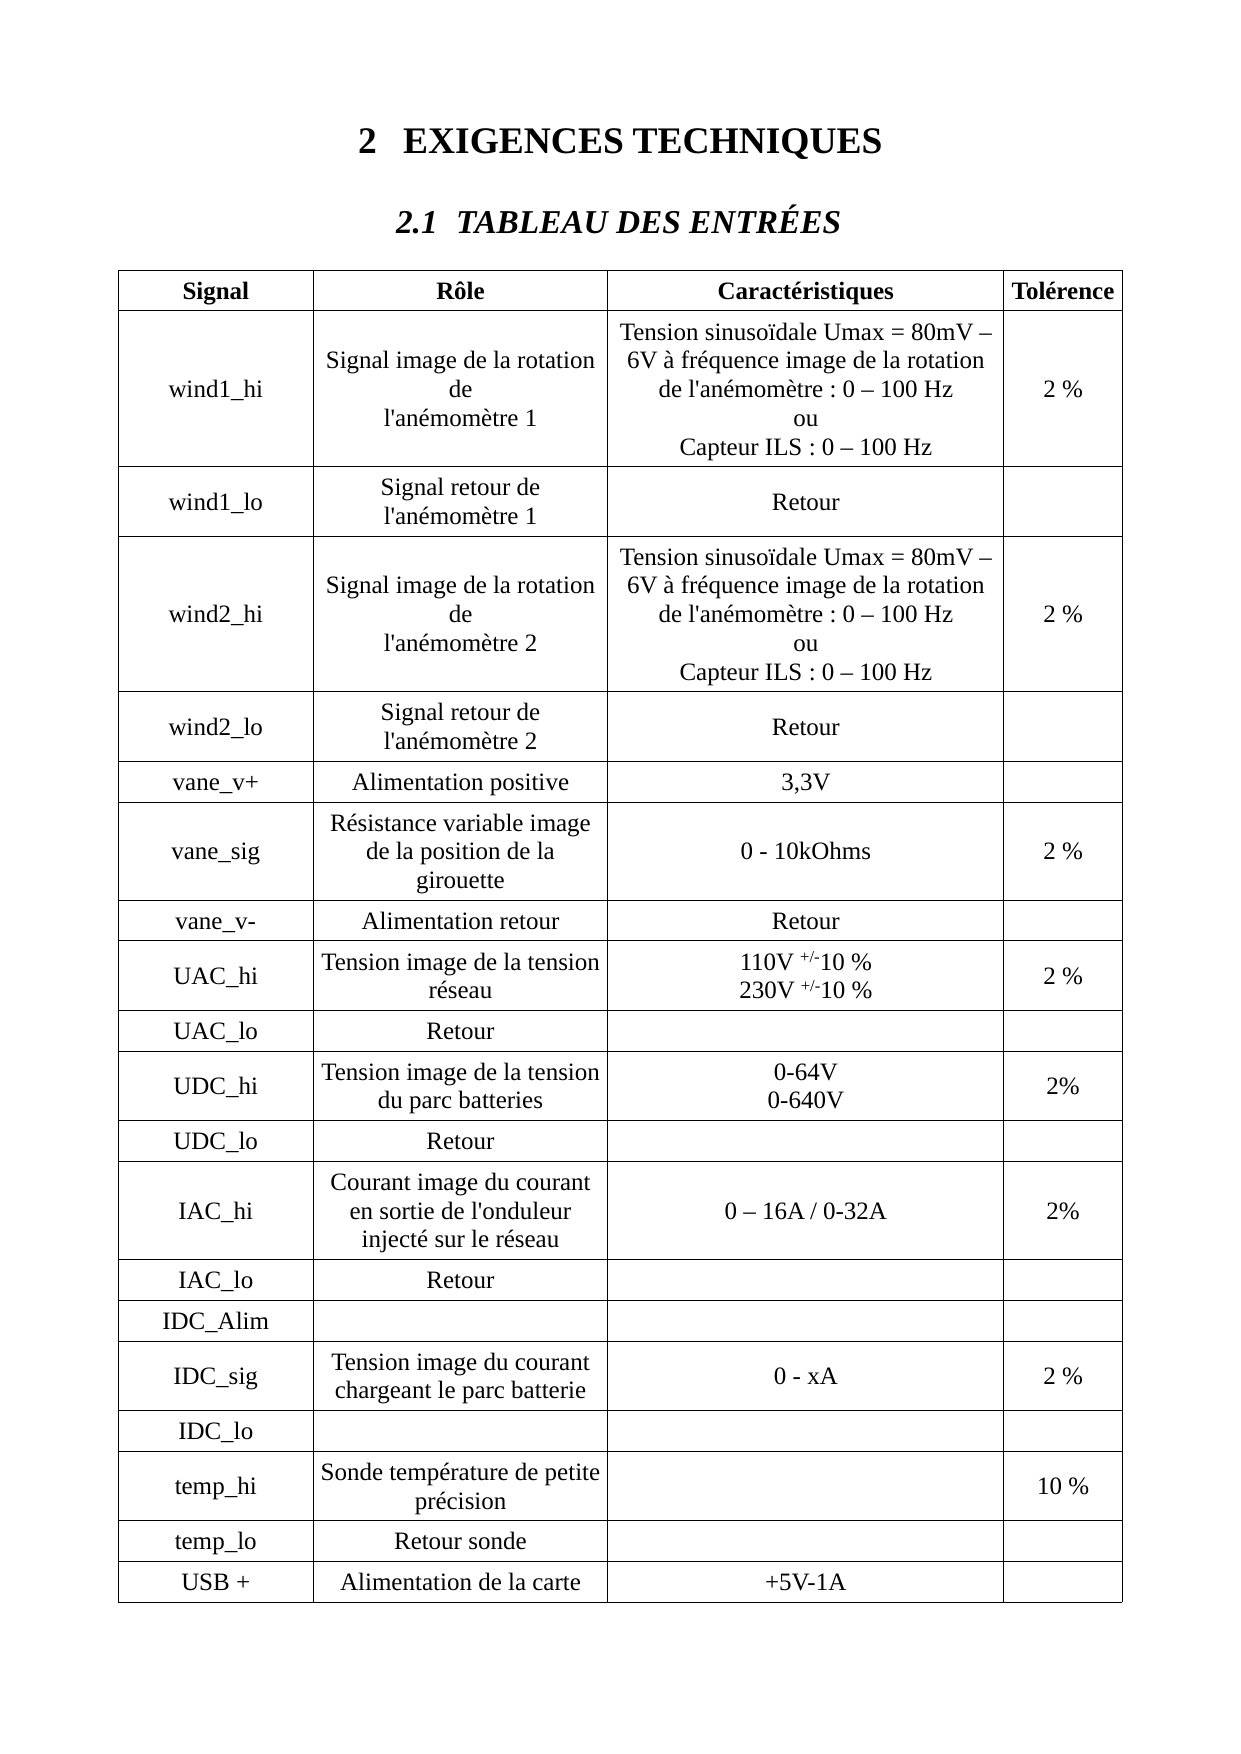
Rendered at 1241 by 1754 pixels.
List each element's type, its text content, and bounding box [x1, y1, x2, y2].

table_cell [1004, 901, 1122, 940]
table_cell Signal retour de l'anémomètre 2 [314, 692, 607, 761]
table_cell [1004, 1011, 1122, 1051]
table_cell 2 % [1004, 1342, 1122, 1410]
table_cell UDC_lo [119, 1121, 313, 1161]
table_cell Retour [608, 692, 1003, 761]
table_cell 10 % [1004, 1452, 1122, 1520]
table_cell 0 - 10kOhms [608, 803, 1003, 900]
table_cell 3,3V [608, 762, 1003, 801]
table_cell Courant image du courant en sortie de l'onduleur injecté sur le réseau [314, 1162, 607, 1259]
table_cell [1004, 1260, 1122, 1300]
table_cell [1004, 467, 1122, 536]
table_cell temp_lo [119, 1521, 313, 1561]
table_cell 2% [1004, 1162, 1122, 1259]
table_cell 0-64V 0-640V [608, 1052, 1003, 1120]
table_cell Retour [608, 467, 1003, 536]
table_cell Alimentation retour [314, 901, 607, 940]
table_cell UAC_lo [119, 1011, 313, 1051]
table_cell [314, 1411, 607, 1451]
table_cell USB + [119, 1562, 313, 1602]
table_cell Retour sonde [314, 1521, 607, 1561]
table_cell Signal image de la rotation de l'anémomètre 2 [314, 537, 607, 691]
table_cell 2% [1004, 1052, 1122, 1120]
table_cell IDC_sig [119, 1342, 313, 1410]
table_cell [608, 1121, 1003, 1161]
table_cell vane_v- [119, 901, 313, 940]
table_cell 110V +/-10 % 230V +/-10 % [608, 941, 1003, 1010]
table_cell Retour [314, 1121, 607, 1161]
table_cell UDC_hi [119, 1052, 313, 1120]
table_cell [608, 1521, 1003, 1561]
table_cell [608, 1011, 1003, 1051]
table_cell IAC_hi [119, 1162, 313, 1259]
table_cell Tension image du courant chargeant le parc batterie [314, 1342, 607, 1410]
table_cell Alimentation de la carte [314, 1562, 607, 1602]
table_cell Tension sinusoïdale Umax = 80mV – 6V à fréquence image de la rotation de l'anémomètre : 0 – 100 Hz ou Capteur ILS : 0 – 100 Hz [608, 311, 1003, 466]
table_cell 2 % [1004, 803, 1122, 900]
table_cell [608, 1301, 1003, 1341]
table_cell wind2_lo [119, 692, 313, 761]
table_cell +5V-1A [608, 1562, 1003, 1602]
table_cell Résistance variable image de la position de la girouette [314, 803, 607, 900]
table_cell wind1_lo [119, 467, 313, 536]
subtitle Exigences techniques [118, 118, 1122, 161]
table_cell Tension image de la tension réseau [314, 941, 607, 1010]
table_cell [1004, 1301, 1122, 1341]
table_cell [1004, 1411, 1122, 1451]
table_cell Tension image de la tension du parc batteries [314, 1052, 607, 1120]
table_cell wind2_hi [119, 537, 313, 691]
table_header Tolérence [1004, 271, 1122, 310]
table_header Signal [119, 271, 313, 310]
table_cell Sonde température de petite précision [314, 1452, 607, 1520]
table_cell IAC_lo [119, 1260, 313, 1300]
table_cell temp_hi [119, 1452, 313, 1520]
table_cell Retour [314, 1011, 607, 1051]
table_cell [1004, 1521, 1122, 1561]
table_cell UAC_hi [119, 941, 313, 1010]
table_cell 2 % [1004, 311, 1122, 466]
table_cell Tension sinusoïdale Umax = 80mV – 6V à fréquence image de la rotation de l'anémomètre : 0 – 100 Hz ou Capteur ILS : 0 – 100 Hz [608, 537, 1003, 691]
table_cell IDC_lo [119, 1411, 313, 1451]
table_cell [314, 1301, 607, 1341]
table_cell [1004, 762, 1122, 801]
table_header Caractéristiques [608, 271, 1003, 310]
table_cell IDC_Alim [119, 1301, 313, 1341]
table_cell 0 – 16A / 0-32A [608, 1162, 1003, 1259]
table_cell Signal retour de l'anémomètre 1 [314, 467, 607, 536]
table_cell vane_v+ [119, 762, 313, 801]
subtitle Tableau des Entrées [118, 202, 1122, 241]
table_cell Alimentation positive [314, 762, 607, 801]
table_header Rôle [314, 271, 607, 310]
table_cell Signal image de la rotation de l'anémomètre 1 [314, 311, 607, 466]
table_cell [608, 1411, 1003, 1451]
table_cell 0 - xA [608, 1342, 1003, 1410]
table_cell vane_sig [119, 803, 313, 900]
table_cell Retour [608, 901, 1003, 940]
table_cell [1004, 1562, 1122, 1602]
table_cell 2 % [1004, 941, 1122, 1010]
table_cell Retour [314, 1260, 607, 1300]
table_cell [1004, 692, 1122, 761]
table_cell wind1_hi [119, 311, 313, 466]
table_cell [608, 1452, 1003, 1520]
table_cell [1004, 1121, 1122, 1161]
table_cell 2 % [1004, 537, 1122, 691]
table_cell [608, 1260, 1003, 1300]
